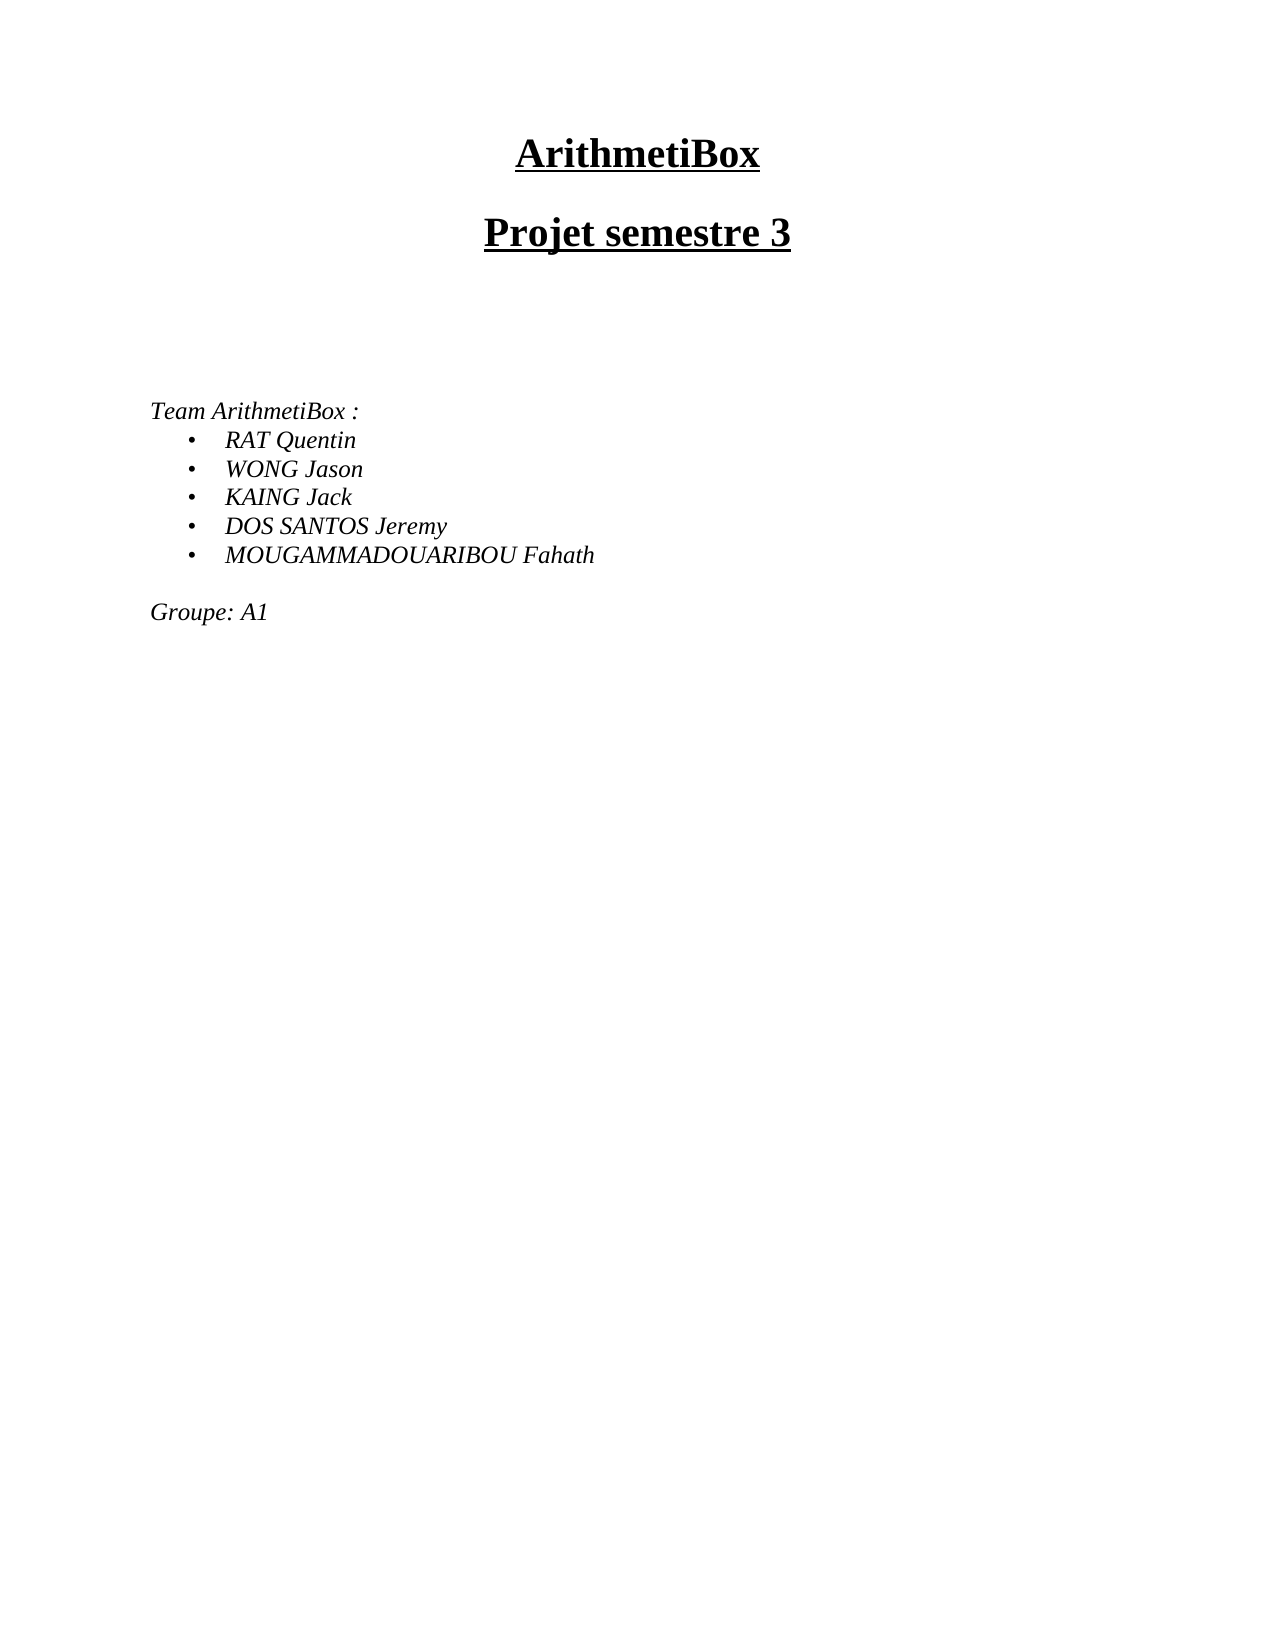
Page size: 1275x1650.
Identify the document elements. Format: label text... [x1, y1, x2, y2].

text Groupe: A1 [150, 597, 1125, 626]
list RAT Quentin [187, 425, 1125, 454]
list KAING Jack [187, 482, 1125, 511]
text ArithmetiBox [150, 129, 1125, 177]
text Team ArithmetiBox : [150, 396, 1125, 425]
list WONG Jason [187, 454, 1125, 482]
list DOS SANTOS Jeremy [187, 511, 1125, 540]
text Projet semestre 3 [150, 208, 1125, 256]
list MOUGAMMADOUARIBOU Fahath [187, 540, 1125, 569]
